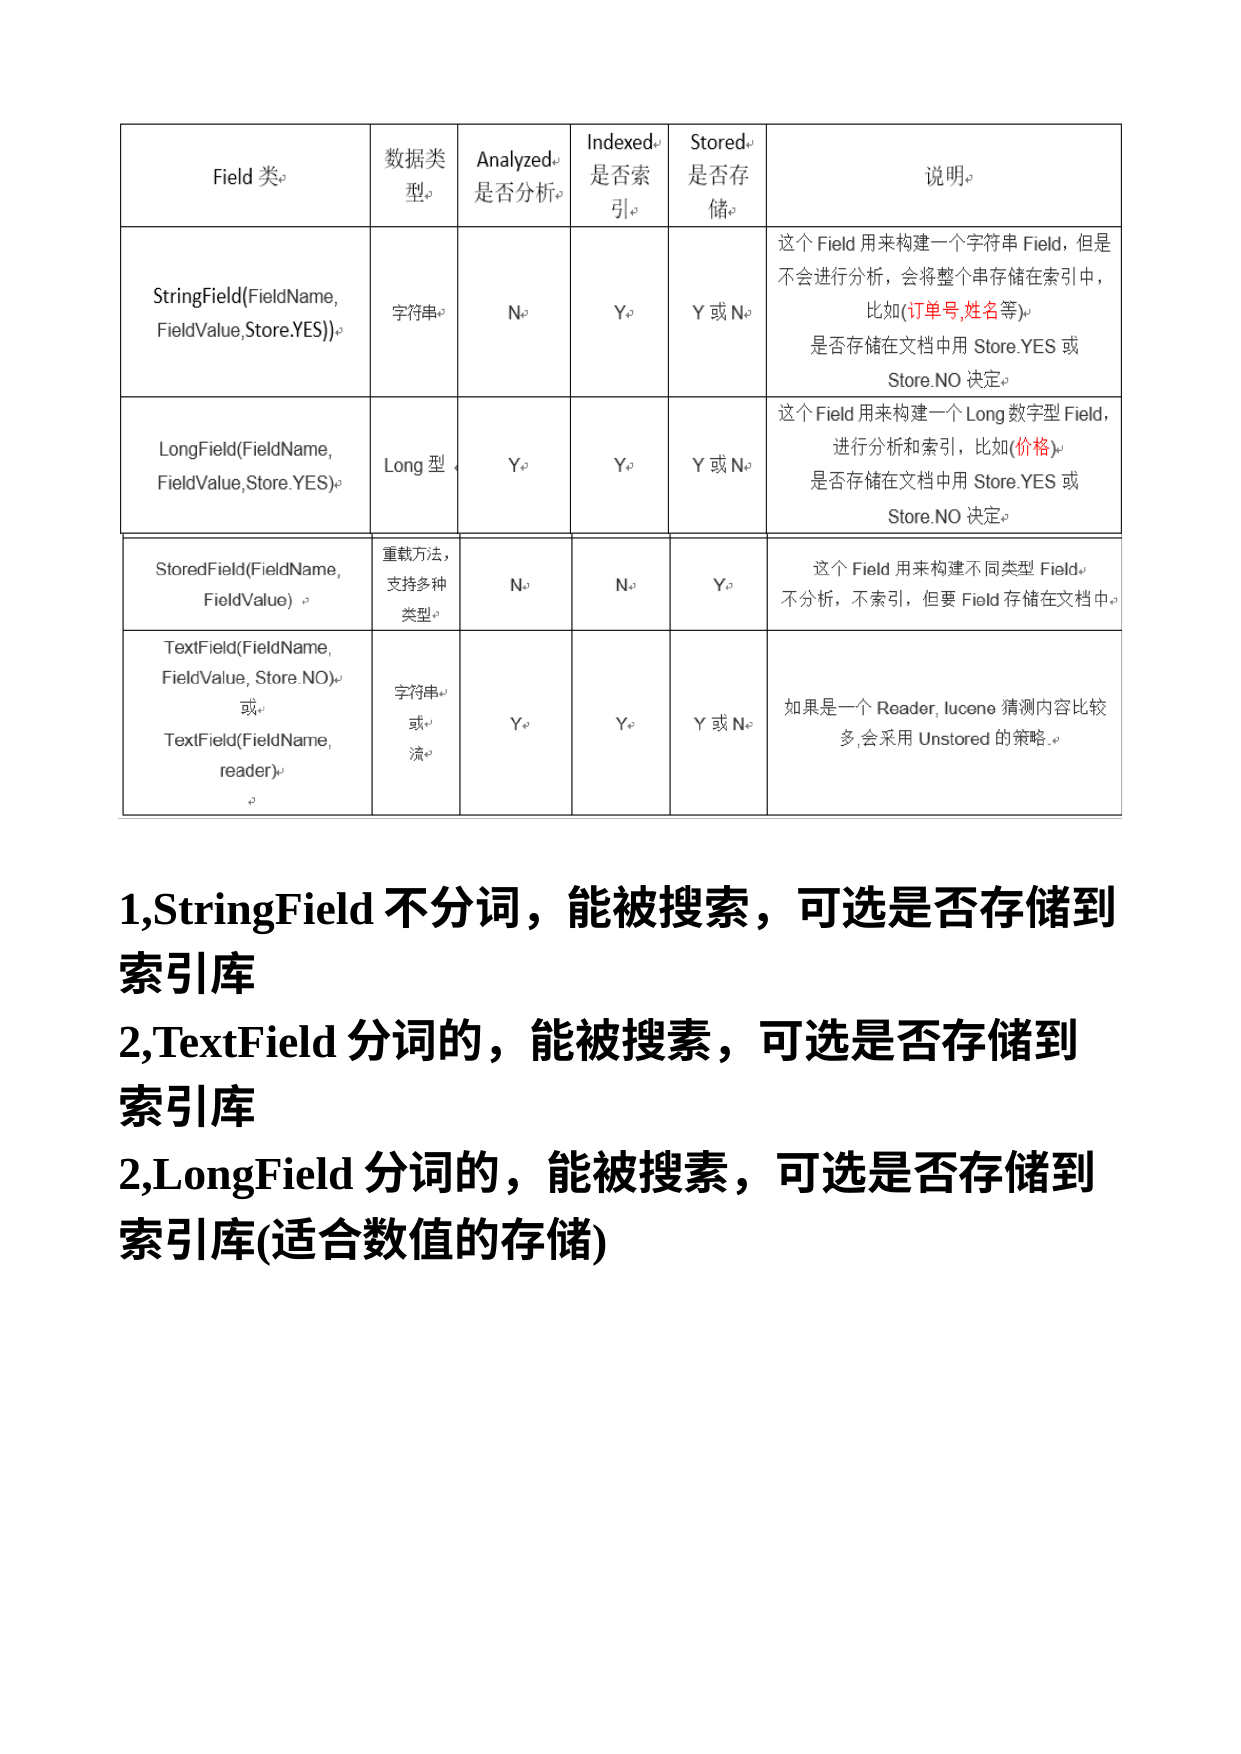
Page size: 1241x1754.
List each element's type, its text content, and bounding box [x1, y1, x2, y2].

text 2,LongField分词的，能被搜素，可选是否存储到索引库(适合数值的存储) [118, 1137, 1122, 1269]
text 2,TextField分词的，能被搜素，可选是否存储到索引库 [118, 1004, 1122, 1137]
text 1,StringField不分词，能被搜索，可选是否存储到索引库 [118, 871, 1122, 1004]
picture [118, 119, 1123, 819]
